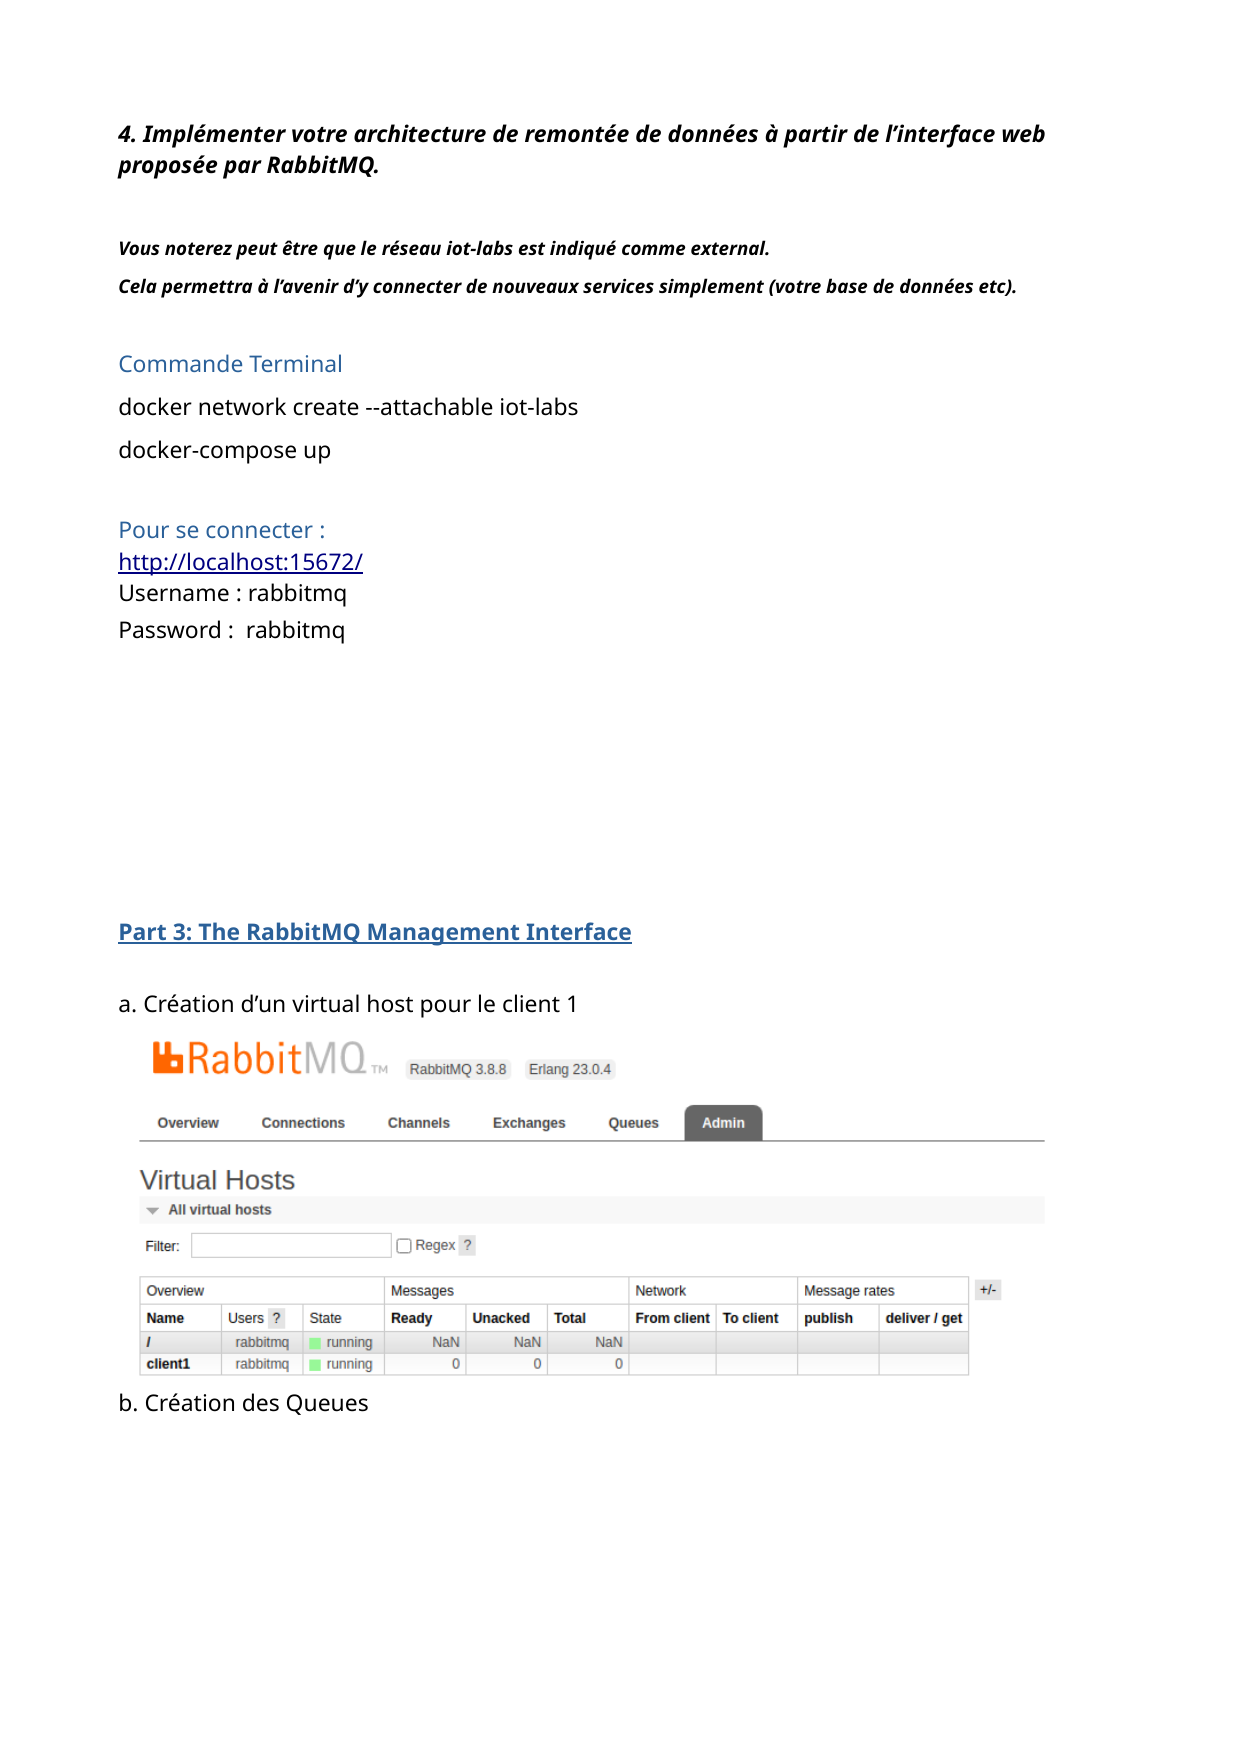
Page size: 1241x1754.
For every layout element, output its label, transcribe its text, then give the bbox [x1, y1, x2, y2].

text Part 3: The RabbitMQ Management Interface [118, 916, 1122, 976]
text Cela permettra à l’avenir d’y connecter de nouveaux services simplement (votre base de données etc). [118, 273, 1122, 298]
text docker network create --attachable iot-labs [118, 391, 1122, 422]
text Password : rabbitmq [118, 614, 1122, 645]
text Pour se connecter : [118, 514, 1122, 546]
text http://localhost:15672/ [118, 546, 1122, 577]
text Vous noterez peut être que le réseau iot-labs est indiqué comme external. [118, 236, 1122, 261]
text a. Création d’un virtual host pour le client 1 [118, 988, 1122, 1019]
text 4. Implémenter votre architecture de remontée de données à partir de l’interface web proposée par RabbitMQ. [118, 118, 1122, 181]
text docker-compose up [118, 434, 1122, 465]
text Commande Terminal [118, 348, 1122, 379]
text b. Création des Queues [118, 1297, 1122, 1418]
text Username : rabbitmq [118, 577, 1122, 608]
picture [120, 1025, 1045, 1387]
